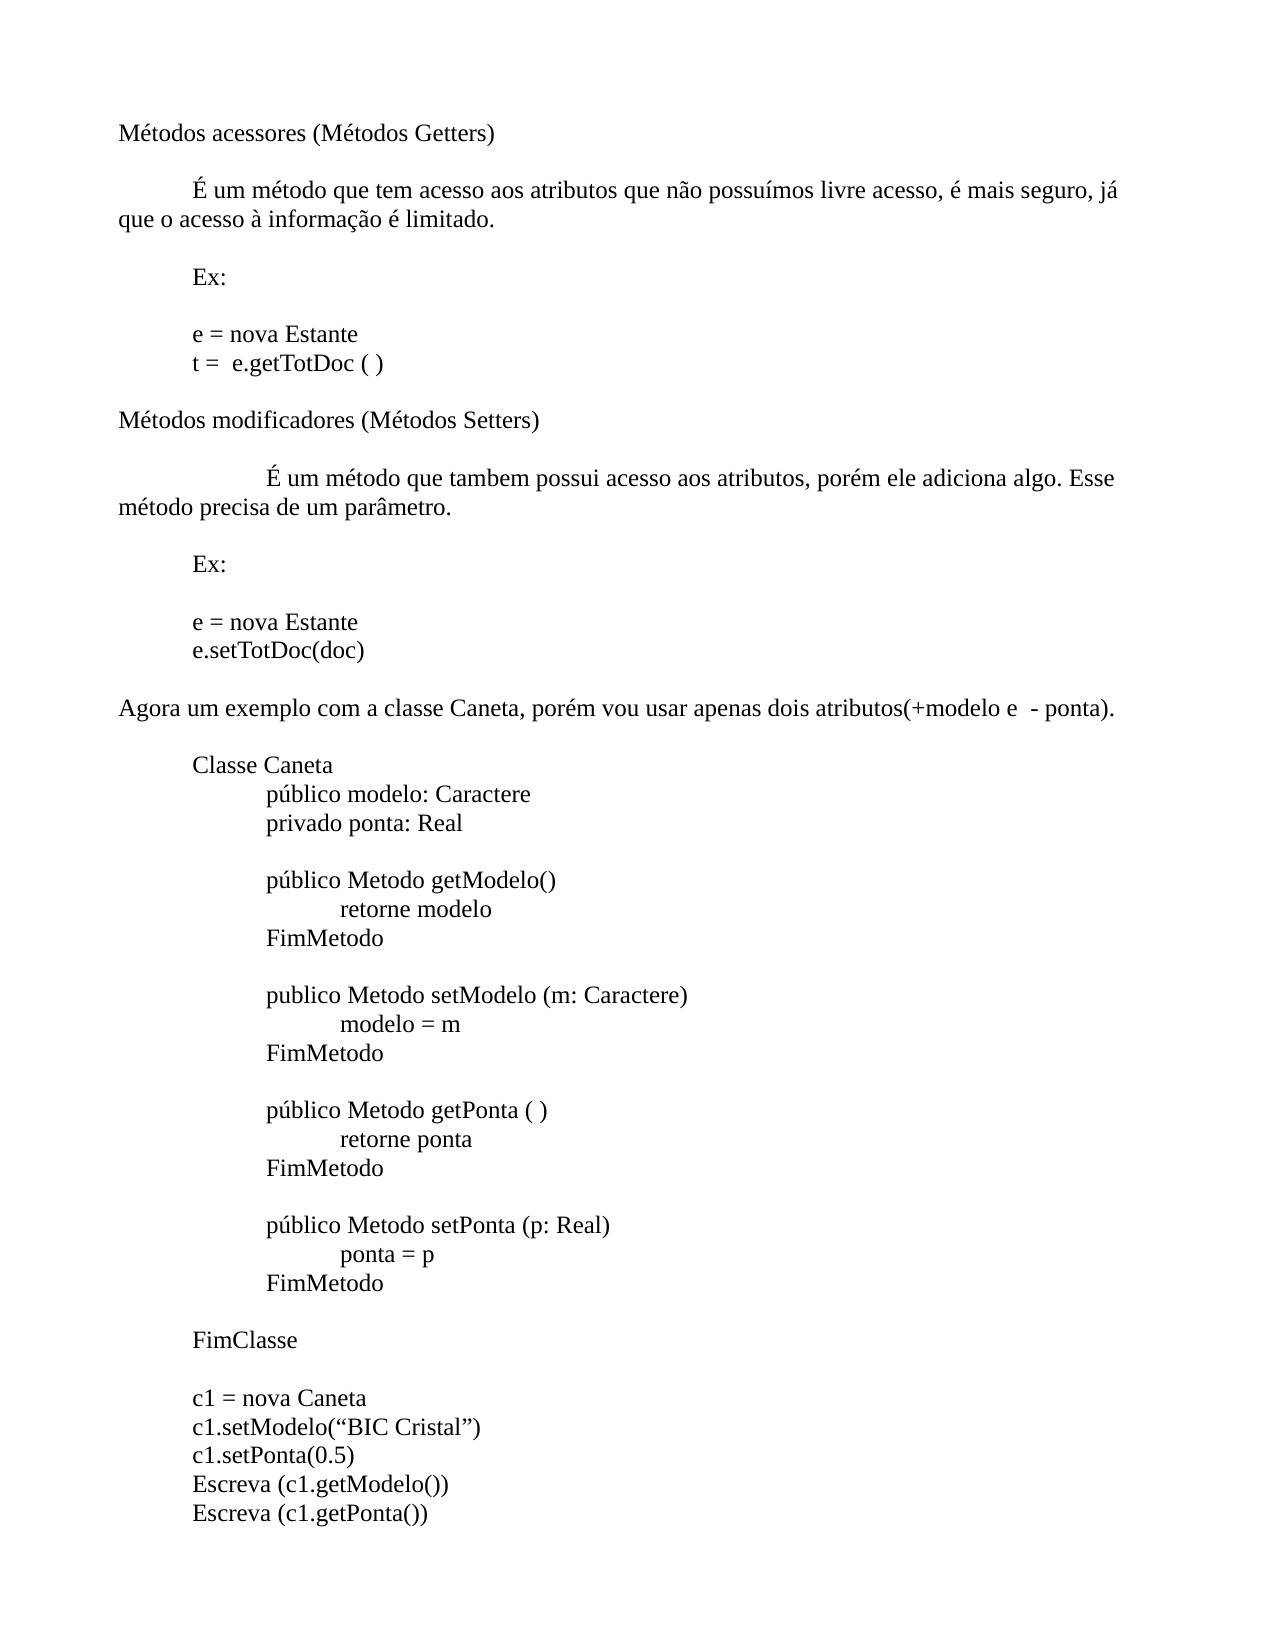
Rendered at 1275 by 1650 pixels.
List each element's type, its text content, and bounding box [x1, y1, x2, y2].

text retorne modelo [118, 894, 1157, 923]
text público modelo: Caractere [118, 779, 1157, 808]
text É um método que tambem possui acesso aos atributos, porém ele adiciona algo. Esse método precisa de um parâmetro. [118, 463, 1157, 521]
text t = e.getTotDoc ( ) [118, 348, 1157, 377]
text Ex: [118, 549, 1157, 578]
text FimMetodo [118, 1268, 1157, 1297]
text público Metodo getModelo() [118, 866, 1157, 894]
text Escreva (c1.getModelo()) [118, 1469, 1157, 1498]
text modelo = m [118, 1009, 1157, 1038]
text e.setTotDoc(doc) [118, 636, 1157, 664]
text c1.setPonta(0.5) [118, 1441, 1157, 1469]
text FimMetodo [118, 1153, 1157, 1182]
text e = nova Estante [118, 319, 1157, 348]
text Classe Caneta [118, 751, 1157, 779]
text FimMetodo [118, 1038, 1157, 1067]
text ponta = p [118, 1239, 1157, 1268]
text privado ponta: Real [118, 808, 1157, 837]
text FimClasse [118, 1326, 1157, 1354]
text c1 = nova Caneta [118, 1383, 1157, 1412]
text FimMetodo [118, 923, 1157, 952]
text c1.setModelo(“BIC Cristal”) [118, 1412, 1157, 1441]
text público Metodo setPonta (p: Real) [118, 1211, 1157, 1239]
text retorne ponta [118, 1124, 1157, 1153]
text Métodos acessores (Métodos Getters) [118, 118, 1157, 147]
text Escreva (c1.getPonta()) [118, 1498, 1157, 1527]
text É um método que tem acesso aos atributos que não possuímos livre acesso, é mais seguro, já que o acesso à informação é limitado. [118, 176, 1157, 233]
text publico Metodo setModelo (m: Caractere) [118, 981, 1157, 1009]
text Ex: [118, 262, 1157, 291]
text e = nova Estante [118, 607, 1157, 636]
text Métodos modificadores (Métodos Setters) [118, 406, 1157, 434]
text público Metodo getPonta ( ) [118, 1096, 1157, 1124]
text Agora um exemplo com a classe Caneta, porém vou usar apenas dois atributos(+modelo e - ponta). [118, 693, 1157, 722]
